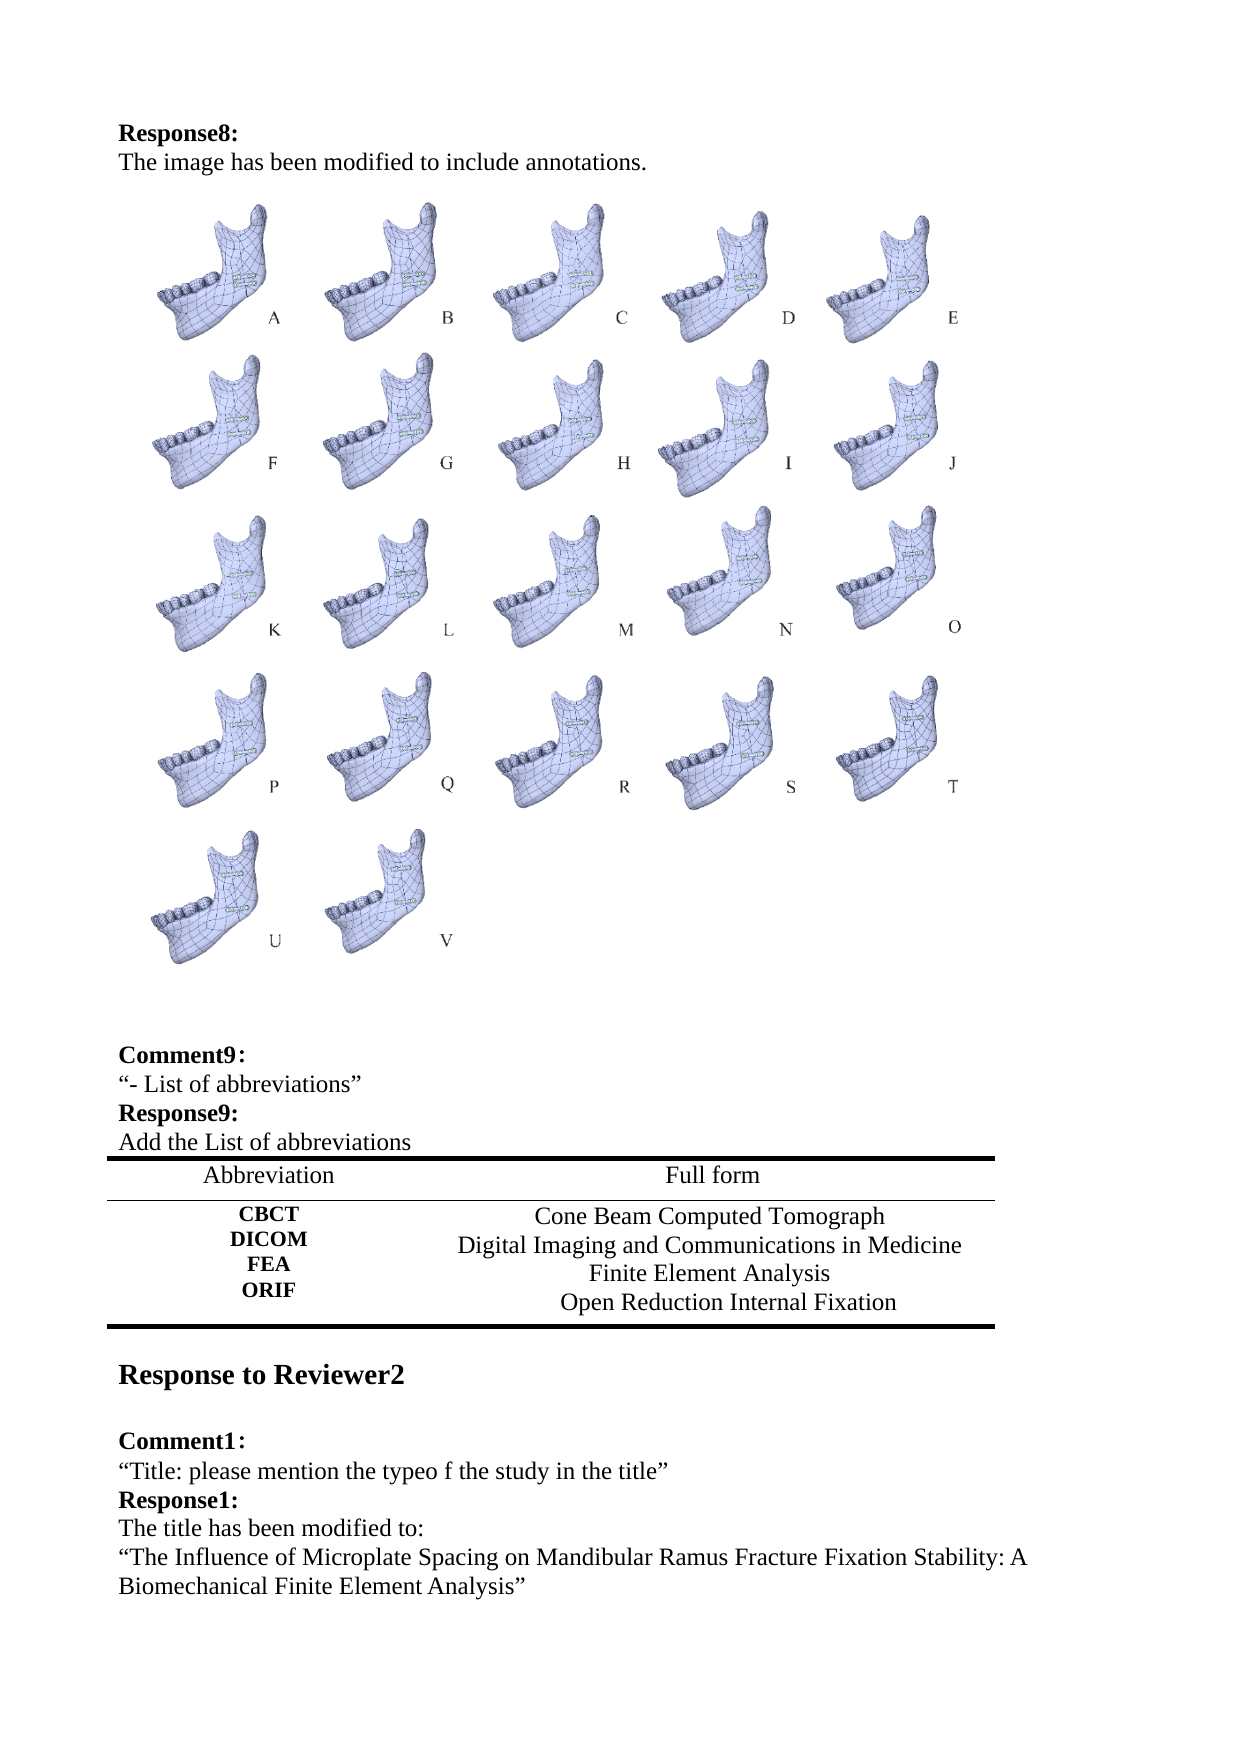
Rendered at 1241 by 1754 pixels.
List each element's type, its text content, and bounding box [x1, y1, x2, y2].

text Response9: [118, 1098, 1122, 1127]
table_header Full form [380, 1161, 995, 1200]
text The image has been modified to include annotations. [118, 147, 1122, 176]
text “The Influence of Microplate Spacing on Mandibular Ramus Fracture Fixation Stability: A Biomechanical Finite Element Analysis” [118, 1542, 1122, 1600]
text Comment9： [118, 1038, 1122, 1069]
text “- List of abbreviations” [118, 1069, 1122, 1098]
text “Title: please mention the typeo f the study in the title” [118, 1456, 1122, 1485]
picture [157, 179, 1003, 980]
text Add the List of abbreviations [118, 1127, 1122, 1156]
text Response8: [118, 118, 1122, 147]
table_cell CBCT DICOM FEA ORIF [107, 1201, 380, 1324]
table_cell Cone Beam Computed Tomograph Digital Imaging and Communications in Medicine Finite Element Analysis Open Reduction Internal Fixation [380, 1201, 995, 1324]
text Response1: [118, 1485, 1122, 1513]
text The title has been modified to: [118, 1513, 1122, 1542]
table_header Abbreviation [107, 1161, 380, 1200]
text Comment1： [118, 1424, 1122, 1456]
text Response to Reviewer2 [118, 1357, 1122, 1391]
